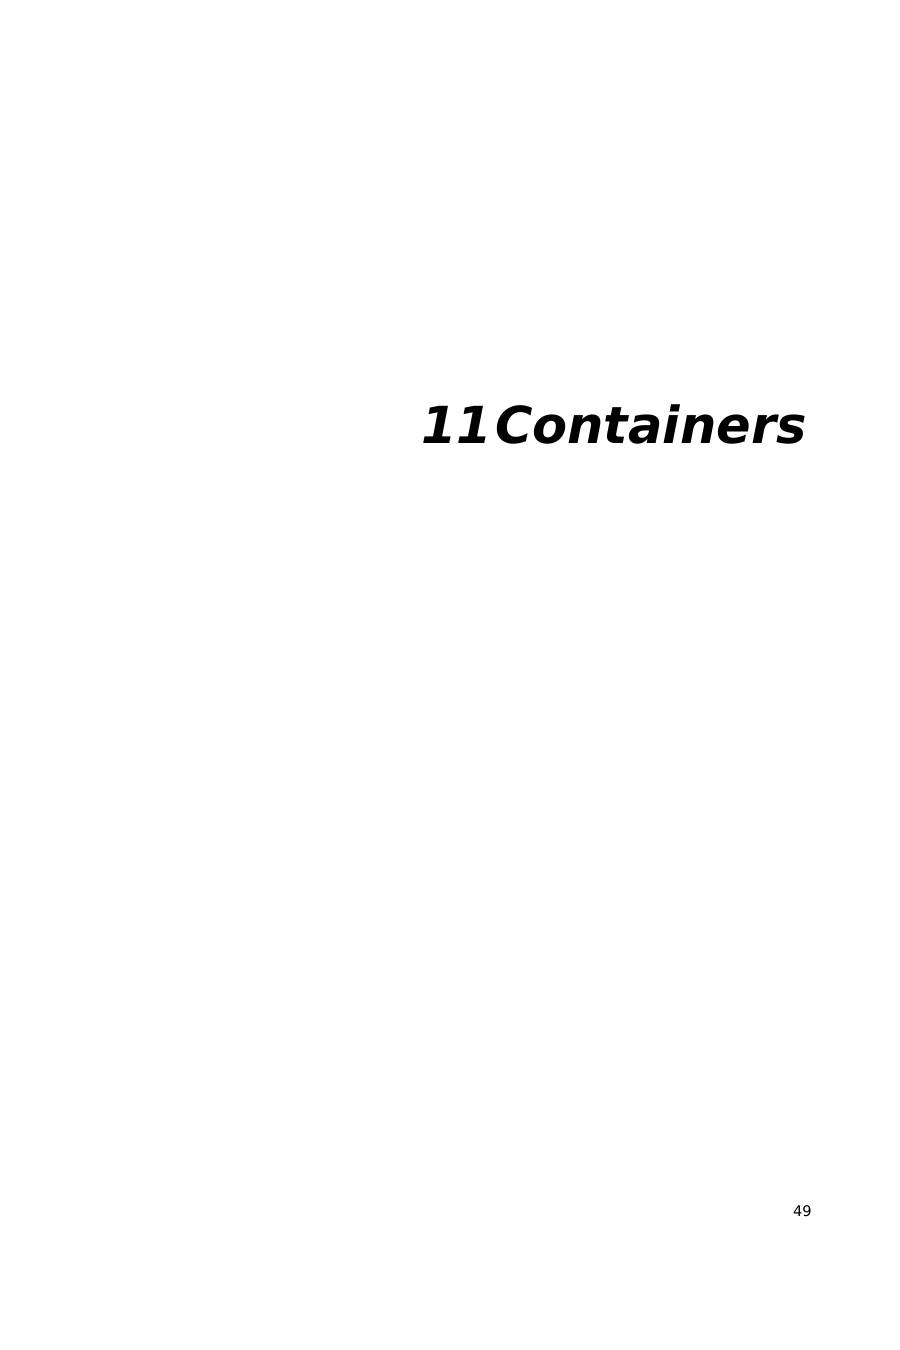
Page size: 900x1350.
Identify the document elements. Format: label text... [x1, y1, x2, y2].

subtitle Containers [148, 396, 811, 455]
